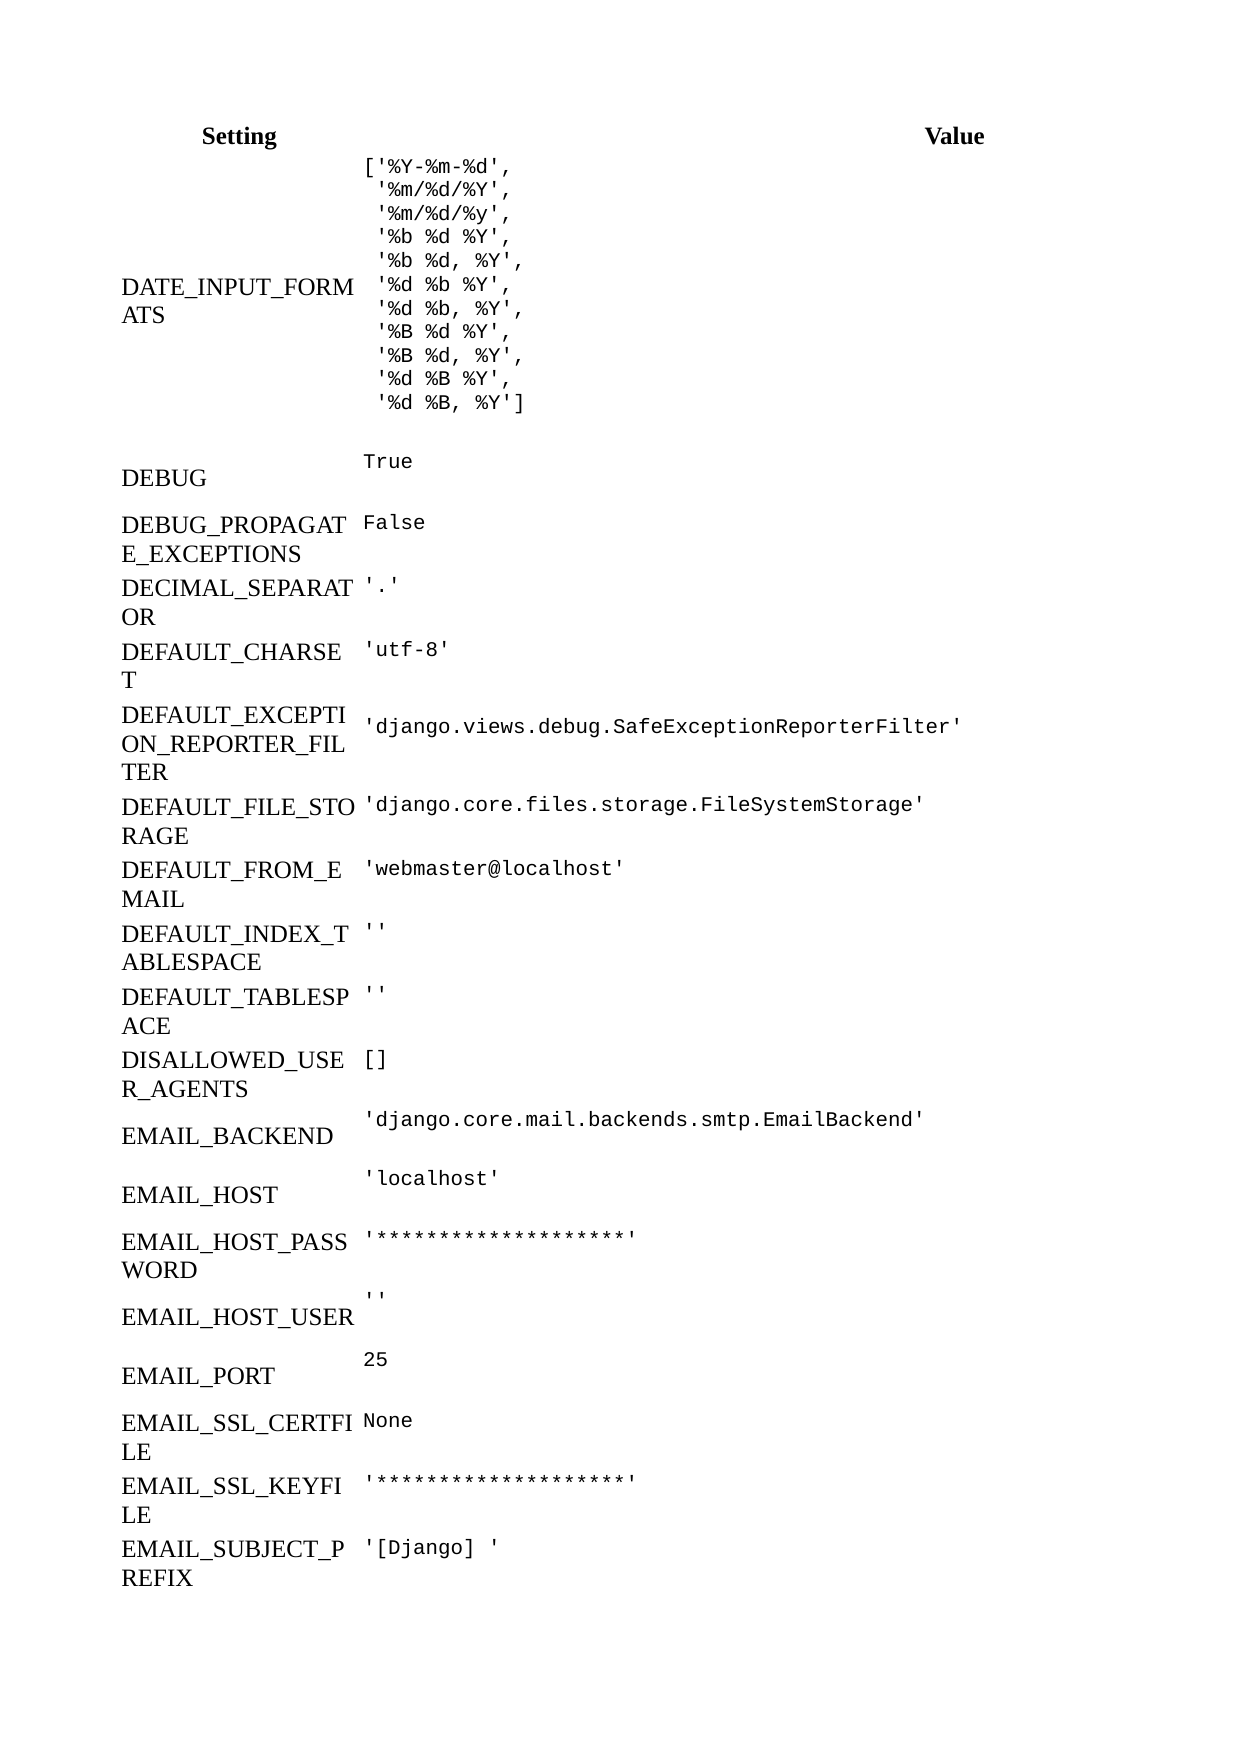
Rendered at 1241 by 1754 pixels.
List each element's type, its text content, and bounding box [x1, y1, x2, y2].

table_cell 'django.views.debug.SafeExceptionReporterFilter' [360, 697, 1240, 789]
table_cell DEFAULT_FILE_STORAGE [118, 789, 360, 852]
table_cell '.' [360, 570, 1240, 634]
table_cell EMAIL_HOST_USER [118, 1287, 360, 1346]
table_cell '********************' [360, 1468, 1240, 1532]
table_cell DEBUG_PROPAGATE_EXCEPTIONS [118, 507, 360, 570]
table_cell DEFAULT_EXCEPTION_REPORTER_FILTER [118, 697, 360, 789]
table_cell False [360, 507, 1240, 570]
table_cell '' [360, 979, 1240, 1042]
table_cell DEFAULT_INDEX_TABLESPACE [118, 916, 360, 979]
table_cell 'django.core.files.storage.FileSystemStorage' [360, 789, 1240, 852]
table_cell '********************' [360, 1224, 1240, 1287]
table_cell DEBUG [118, 448, 360, 507]
table_header Value [360, 118, 1240, 153]
table_cell 'webmaster@localhost' [360, 853, 1240, 916]
table_cell True [360, 448, 1240, 507]
table_cell EMAIL_HOST_PASSWORD [118, 1224, 360, 1287]
table_cell None [360, 1405, 1240, 1468]
table_cell DEFAULT_TABLESPACE [118, 979, 360, 1042]
table_cell '' [360, 1287, 1240, 1346]
table_cell 'utf-8' [360, 634, 1240, 697]
table_cell EMAIL_BACKEND [118, 1106, 360, 1165]
table_cell '' [360, 916, 1240, 979]
table_cell ['%Y-%m-%d', '%m/%d/%Y', '%m/%d/%y', '%b %d %Y', '%b %d, %Y', '%d %b %Y', '%d %b, %Y', '%B %d %Y', '%B %d, %Y', '%d %B %Y', '%d %B, %Y'] [360, 153, 1240, 448]
table_cell DISALLOWED_USER_AGENTS [118, 1043, 360, 1106]
table_cell 'localhost' [360, 1165, 1240, 1224]
table_cell EMAIL_SSL_KEYFILE [118, 1468, 360, 1532]
table_cell EMAIL_HOST [118, 1165, 360, 1224]
table_cell 25 [360, 1346, 1240, 1405]
table_cell DEFAULT_CHARSET [118, 634, 360, 697]
table_cell DECIMAL_SEPARATOR [118, 570, 360, 634]
table_cell EMAIL_SSL_CERTFILE [118, 1405, 360, 1468]
table_cell DATE_INPUT_FORMATS [118, 153, 360, 448]
table_cell 'django.core.mail.backends.smtp.EmailBackend' [360, 1106, 1240, 1165]
table_cell EMAIL_PORT [118, 1346, 360, 1405]
table_cell DEFAULT_FROM_EMAIL [118, 853, 360, 916]
table_cell '[Django] ' [360, 1532, 1240, 1595]
table_header Setting [118, 118, 360, 153]
table_cell EMAIL_SUBJECT_PREFIX [118, 1532, 360, 1595]
table_cell [] [360, 1043, 1240, 1106]
